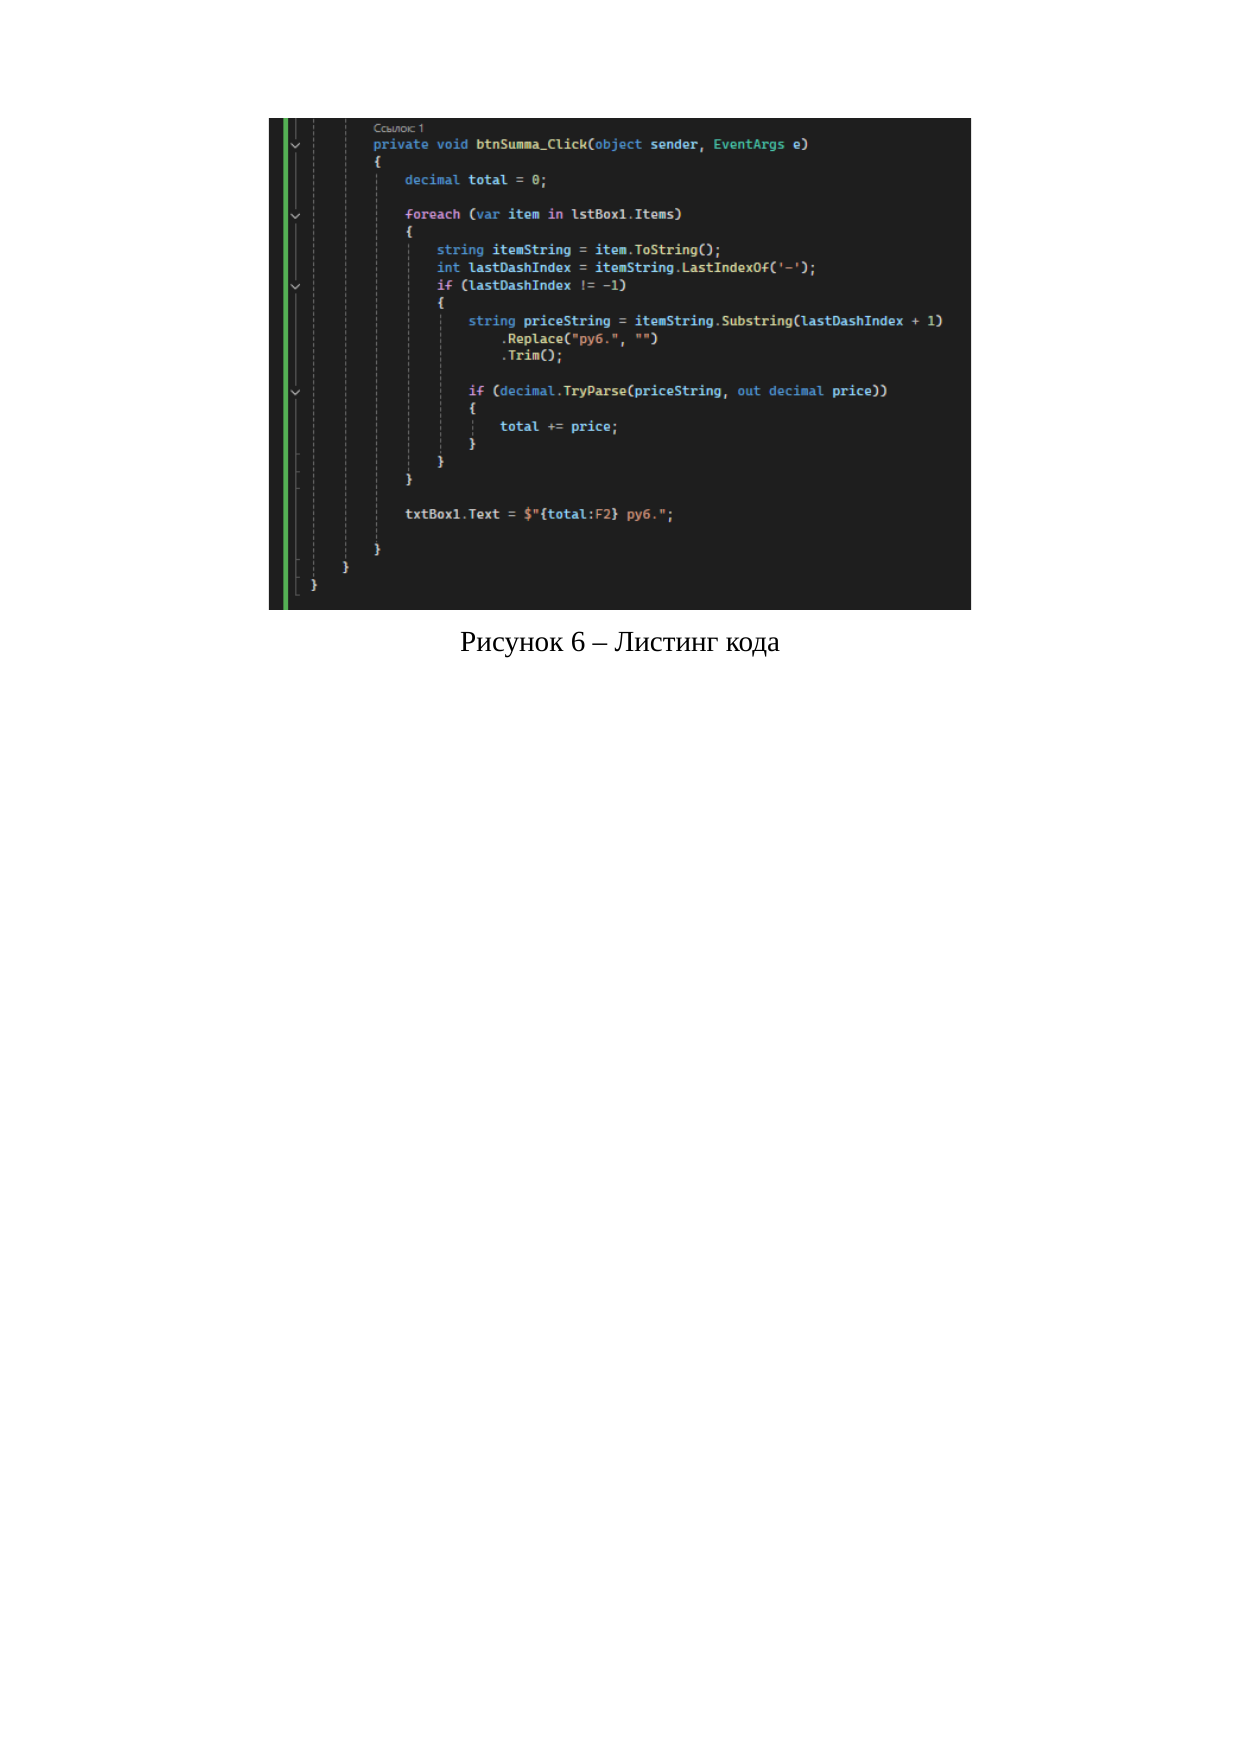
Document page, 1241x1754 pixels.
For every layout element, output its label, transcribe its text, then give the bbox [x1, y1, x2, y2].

text Рисунок 6 – Листинг кода [118, 624, 1122, 658]
picture [268, 118, 972, 610]
